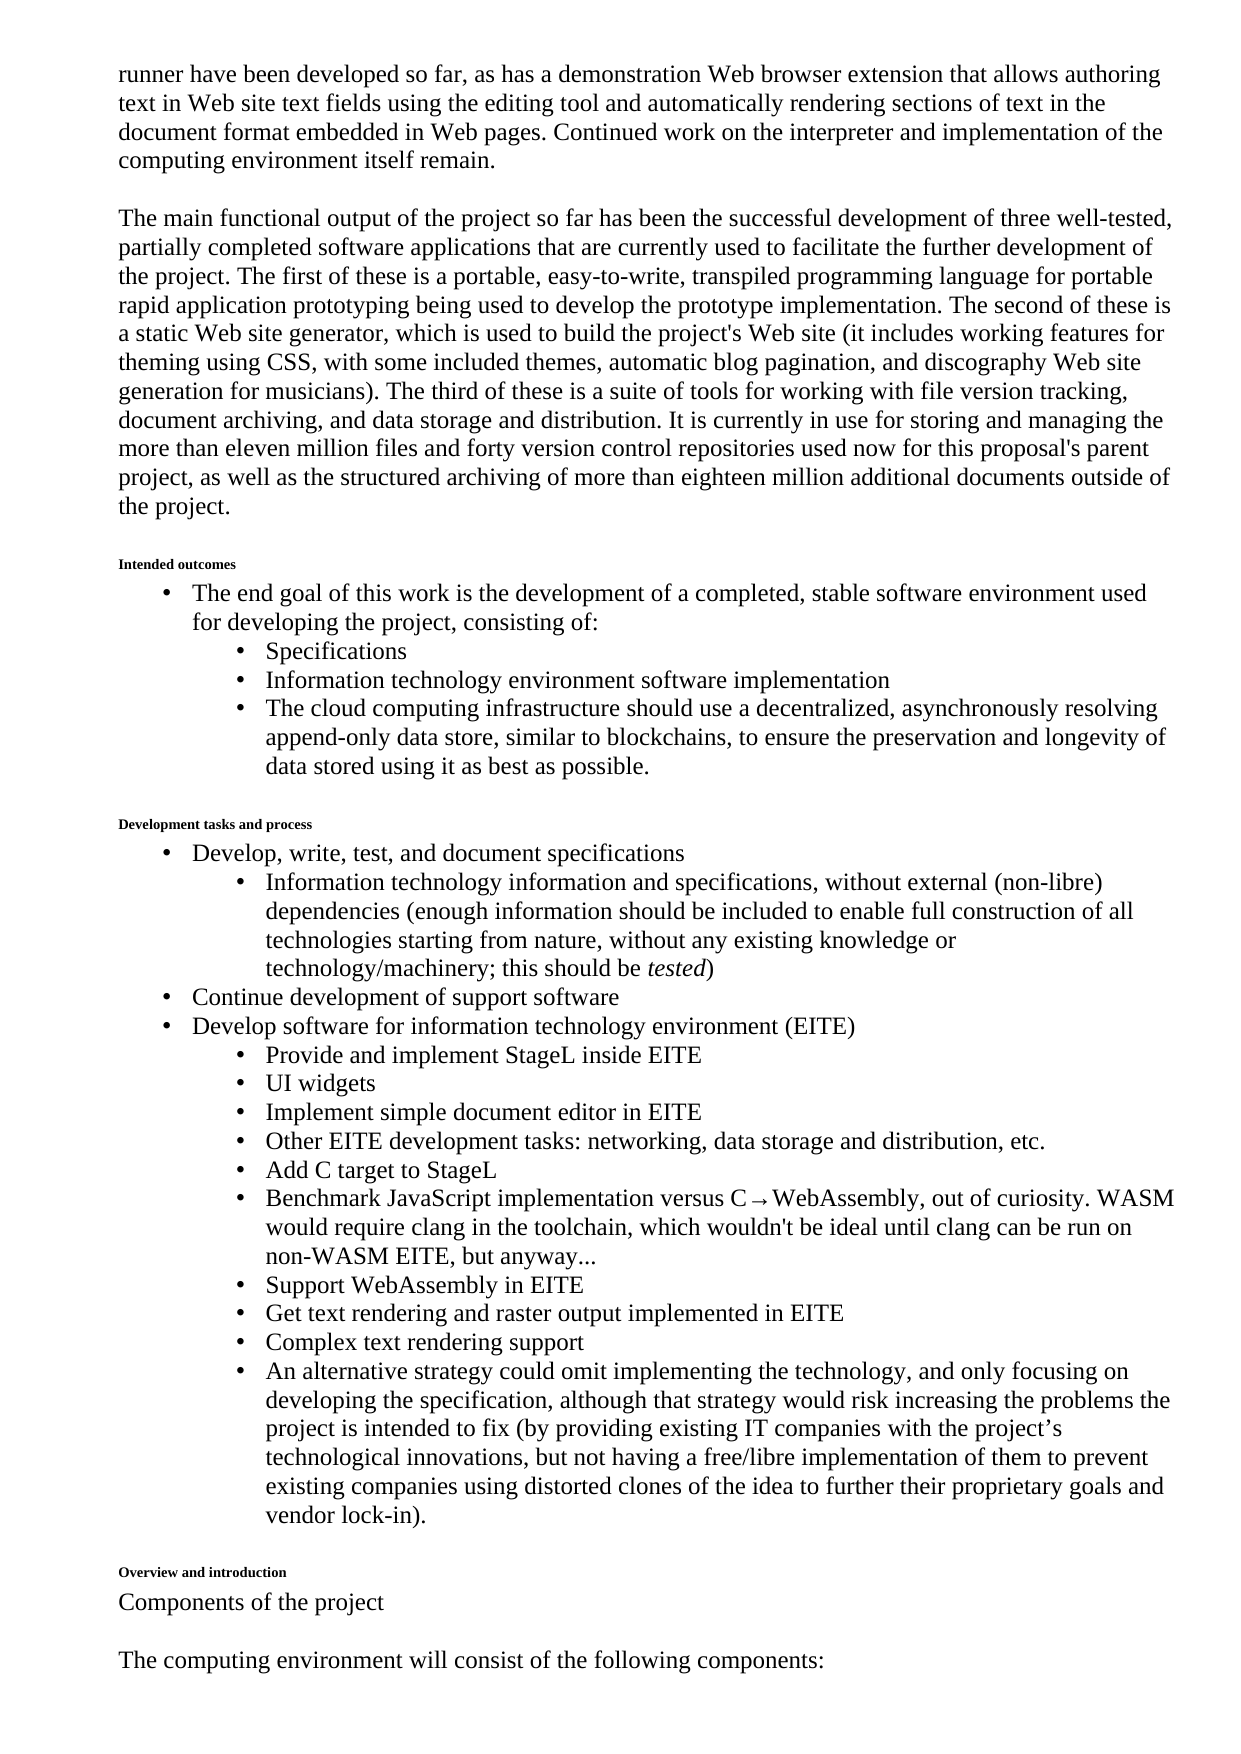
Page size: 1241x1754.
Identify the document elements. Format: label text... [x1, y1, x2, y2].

list Information technology environment software implementation [236, 665, 1181, 693]
list Continue development of support software [162, 982, 1181, 1011]
list Get text rendering and raster output implemented in EITE [236, 1298, 1181, 1327]
list Support WebAssembly in EITE [236, 1270, 1181, 1298]
text The main functional output of the project so far has been the successful development of three well-tested, partially completed software applications that are currently used to facilitate the further development of the project. The first of these is a portable, easy-to-write, transpiled programming language for portable rapid application prototyping being used to develop the prototype implementation. The second of these is a static Web site generator, which is used to build the project's Web site (it includes working features for theming using CSS, with some included themes, automatic blog pagination, and discography Web site generation for musicians). The third of these is a suite of tools for working with file version tracking, document archiving, and data storage and distribution. It is currently in use for storing and managing the more than eleven million files and forty version control repositories used now for this proposal's parent project, as well as the structured archiving of more than eighteen million additional documents outside of the project. [118, 203, 1181, 520]
list Implement simple document editor in EITE [236, 1097, 1181, 1126]
list Specifications [236, 636, 1181, 665]
subtitle Development tasks and process [118, 816, 1181, 832]
list Provide and implement StageL inside EITE [236, 1040, 1181, 1068]
text The computing environment will consist of the following components: [118, 1646, 1181, 1674]
subtitle Overview and introduction [118, 1564, 1181, 1581]
list The cloud computing infrastructure should use a decentralized, asynchronously resolving append-only data store, similar to blockchains, to ensure the preservation and longevity of data stored using it as best as possible. [236, 693, 1181, 780]
list The end goal of this work is the development of a completed, stable software environment used for developing the project, consisting of: [162, 578, 1181, 636]
list Add C target to StageL [236, 1155, 1181, 1183]
list Other EITE development tasks: networking, data storage and distribution, etc. [236, 1126, 1181, 1155]
subtitle Intended outcomes [118, 556, 1181, 572]
text Components of the project [118, 1587, 1181, 1616]
list Develop software for information technology environment (EITE) [162, 1011, 1181, 1040]
text runner have been developed so far, as has a demonstration Web browser extension that allows authoring text in Web site text fields using the editing tool and automatically rendering sections of text in the document format embedded in Web pages. Continued work on the interpreter and implementation of the computing environment itself remain. [118, 59, 1181, 174]
list An alternative strategy could omit implementing the technology, and only focusing on developing the specification, although that strategy would risk increasing the problems the project is intended to fix (by providing existing IT companies with the project’s technological innovations, but not having a free/libre implementation of them to prevent existing companies using distorted clones of the idea to further their proprietary goals and vendor lock-in). [236, 1356, 1181, 1528]
list Complex text rendering support [236, 1327, 1181, 1356]
list Develop, write, test, and document specifications [162, 838, 1181, 867]
list Information technology information and specifications, without external (non-libre) dependencies (enough information should be included to enable full construction of all technologies starting from nature, without any existing knowledge or technology/machinery; this should be tested) [236, 867, 1181, 982]
list Benchmark JavaScript implementation versus C→WebAssembly, out of curiosity. WASM would require clang in the toolchain, which wouldn't be ideal until clang can be run on non-WASM EITE, but anyway... [236, 1183, 1181, 1270]
list UI widgets [236, 1068, 1181, 1097]
